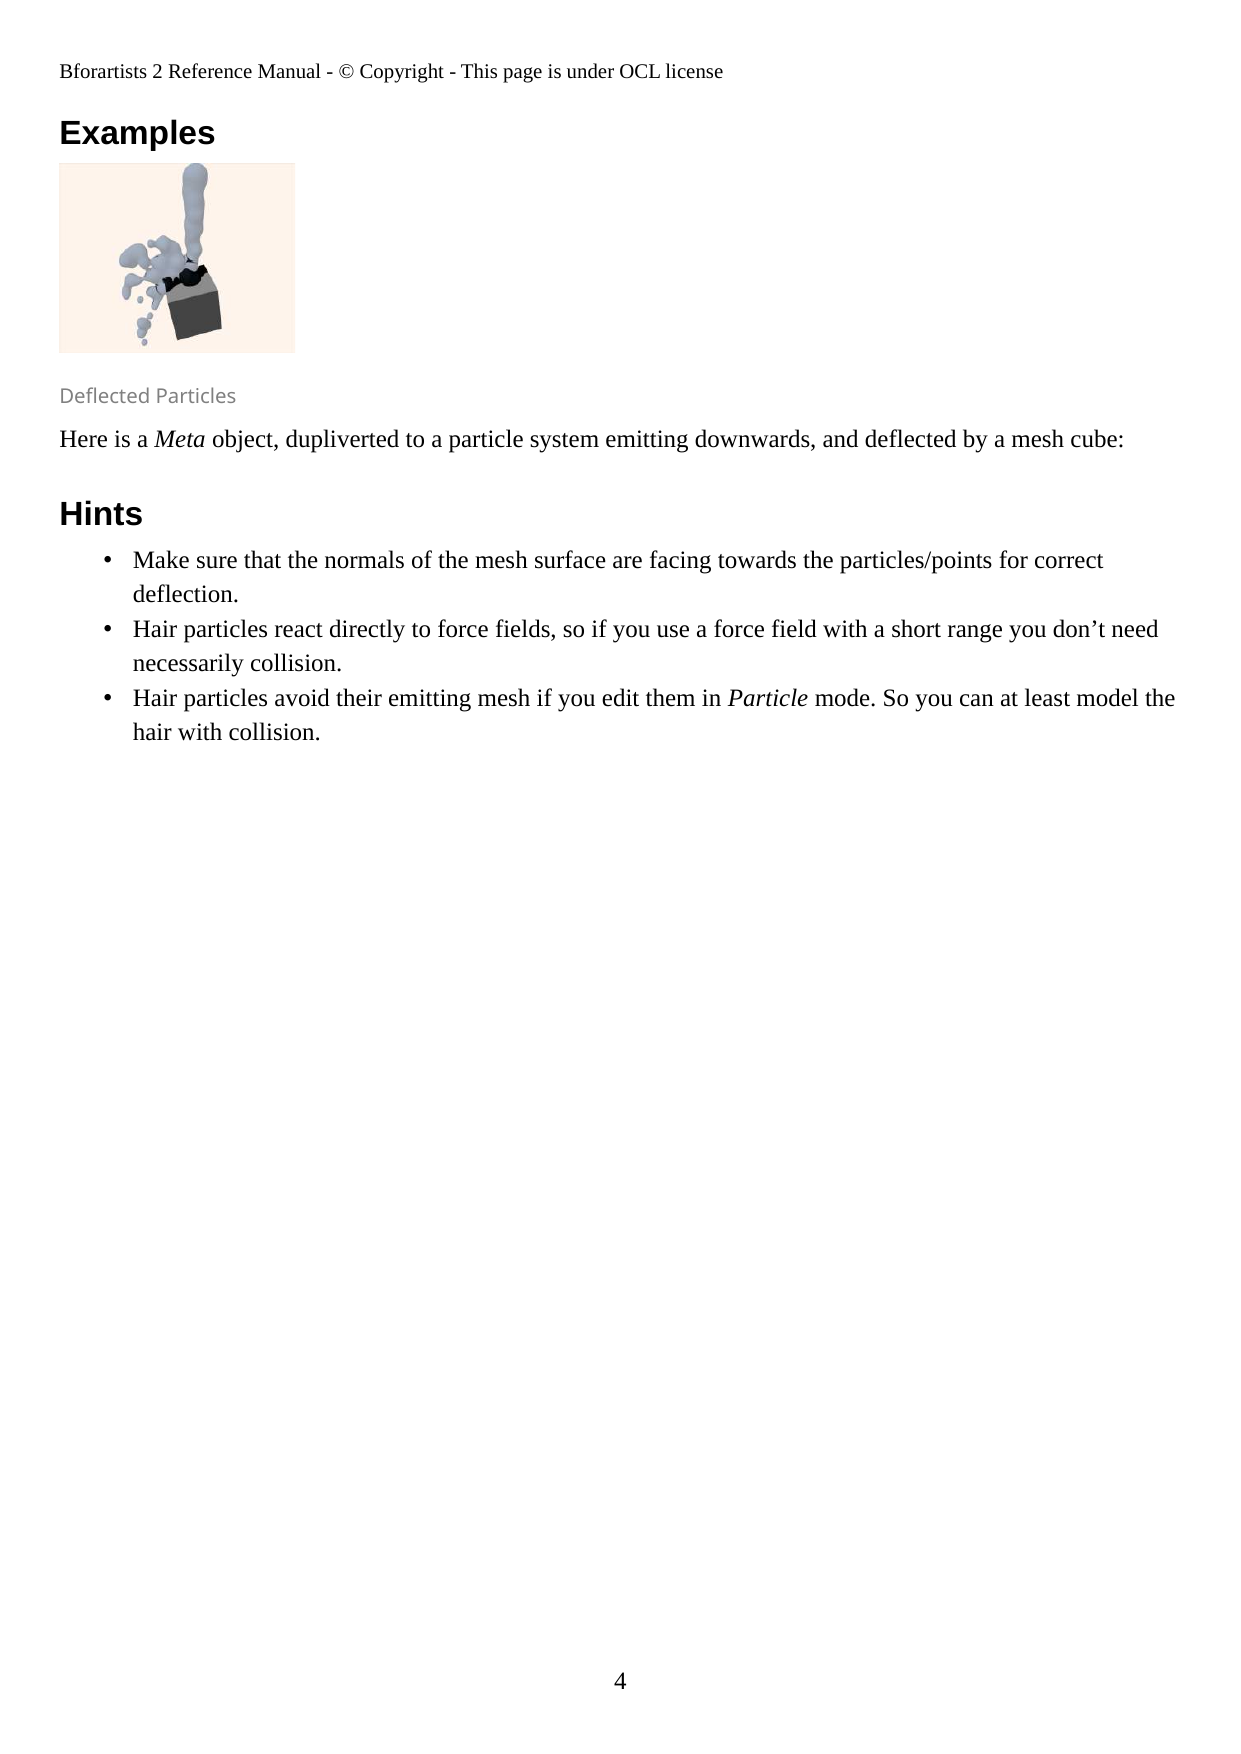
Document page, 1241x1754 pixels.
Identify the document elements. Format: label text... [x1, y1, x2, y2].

picture [59, 163, 296, 353]
subtitle Hints [59, 494, 1181, 532]
subtitle Examples [59, 113, 1181, 151]
text Here is a Meta object, dupliverted to a particle system emitting downwards, and deflected by a mesh cube: [59, 424, 1181, 453]
list Hair particles react directly to force fields, so if you use a force field with a short range you don’t need necessarily collision. [103, 614, 1181, 677]
list Hair particles avoid their emitting mesh if you edit them in Particle mode. So you can at least model the hair with collision. [103, 683, 1181, 746]
text Deflected Particles [59, 378, 1181, 409]
list Make sure that the normals of the mesh surface are facing towards the particles/points for correct deflection. [103, 545, 1181, 608]
